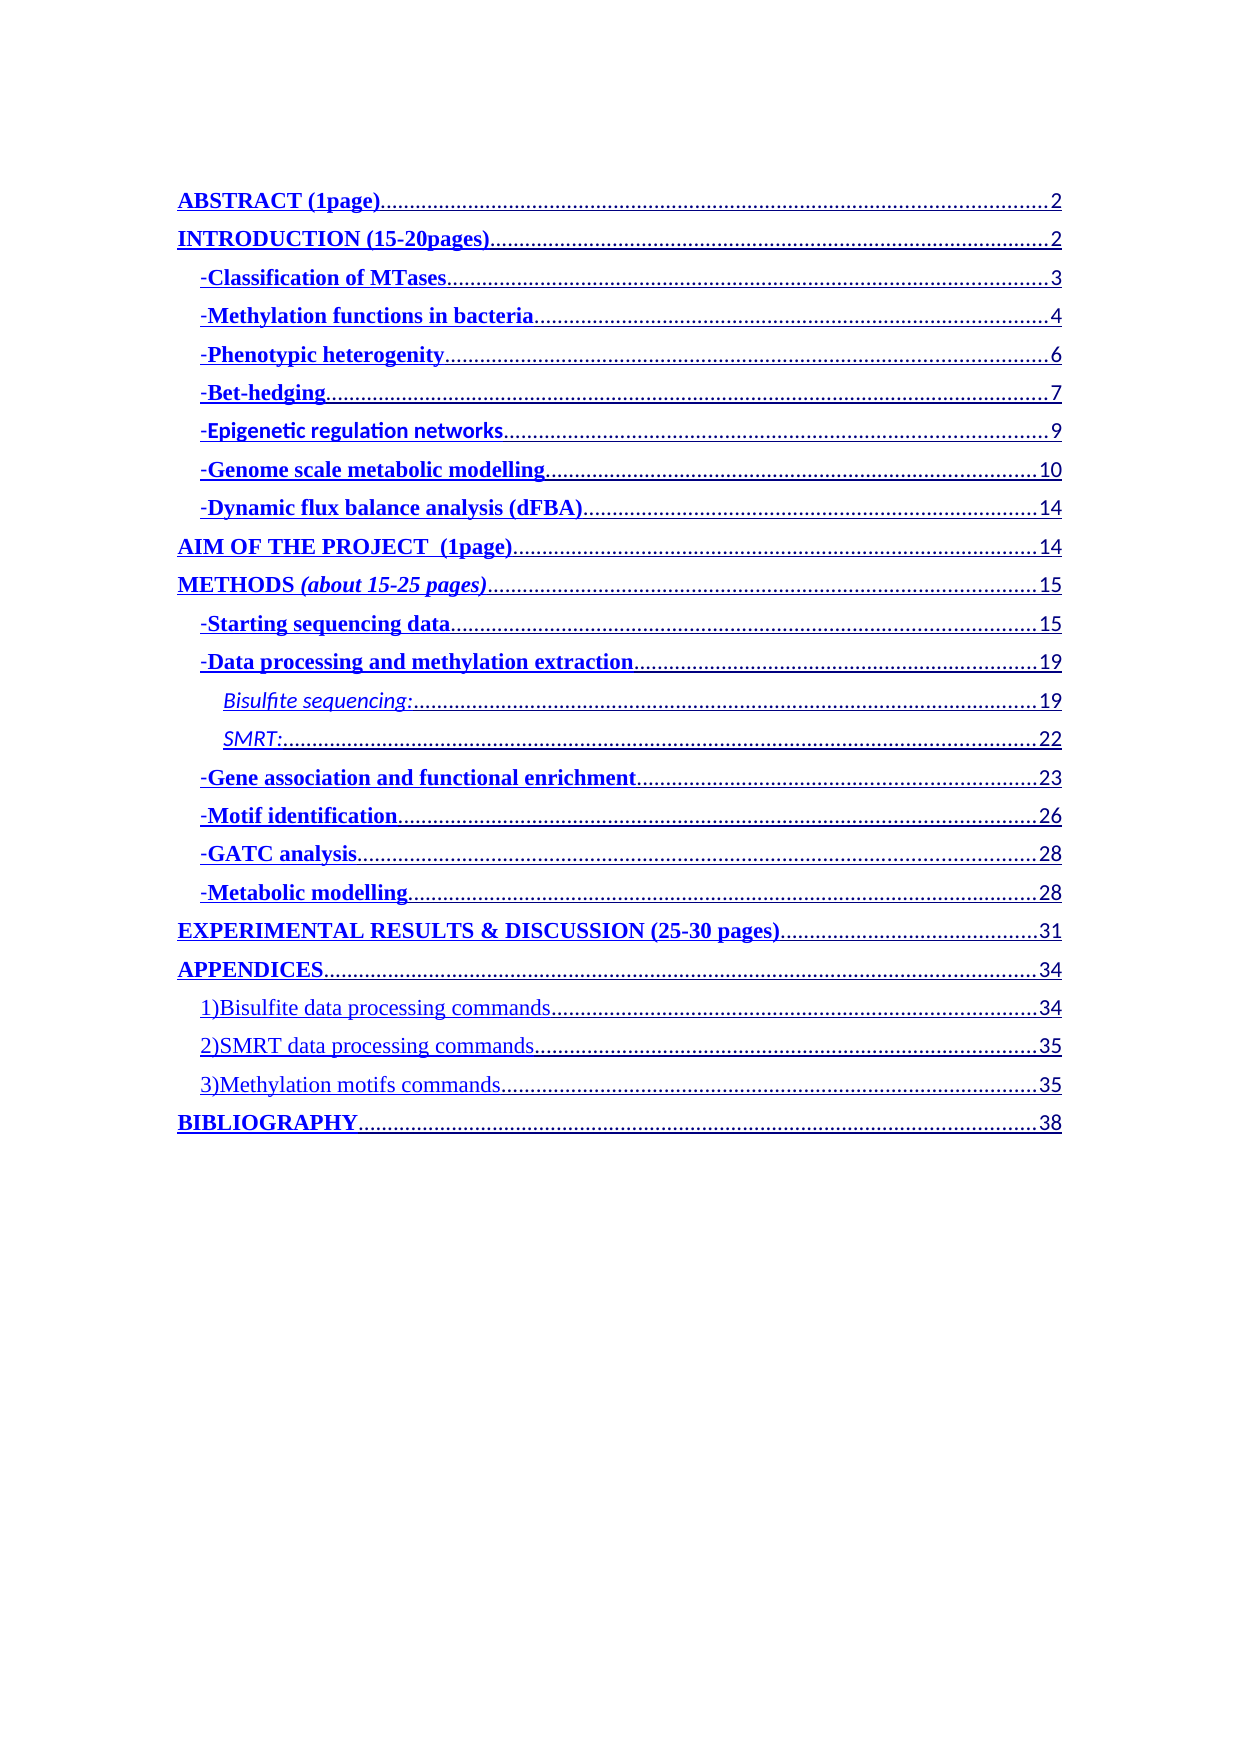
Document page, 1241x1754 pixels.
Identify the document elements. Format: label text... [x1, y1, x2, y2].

text AIM OF THE PROJECT (1page) 14 [177, 532, 1063, 560]
text - Methylation functions in bacteria 4 [200, 301, 1063, 329]
text - Phenotypic heterogenity 6 [200, 340, 1063, 368]
text EXPERIMENTAL RESULTS & DISCUSSION (25-30 pages) 31 [177, 916, 1063, 944]
text - Genome scale metabolic modelling 10 [200, 455, 1063, 483]
text - Epigenetic regulation networks 9 [200, 417, 1063, 445]
text BIBLIOGRAPHY 38 [177, 1108, 1063, 1137]
text INTRODUCTION (15-20pages) 2 [177, 224, 1063, 252]
text 3) Methylation motifs commands 35 [200, 1070, 1063, 1098]
text - Data processing and methylation extraction 19 [200, 647, 1063, 675]
text - Motif identification 26 [200, 801, 1063, 829]
text - Dynamic flux balance analysis (dFBA) 14 [200, 493, 1063, 522]
text SMRT: 22 [223, 724, 1063, 752]
text 2) SMRT data processing commands 35 [200, 1032, 1063, 1060]
text METHODS (about 15-25 pages) 15 [177, 570, 1063, 598]
text - Starting sequencing data 15 [200, 609, 1063, 637]
text APPENDICES 34 [177, 955, 1063, 983]
text - Metabolic modelling 28 [200, 878, 1063, 906]
text - Gene association and functional enrichment 23 [200, 763, 1063, 791]
text 1) Bisulfite data processing commands 34 [200, 993, 1063, 1021]
text - Bet-hedging 7 [200, 378, 1063, 406]
text Bisulfite sequencing: 19 [223, 686, 1063, 714]
text - GATC analysis 28 [200, 839, 1063, 867]
text - Classification of MTases 3 [200, 263, 1063, 291]
text ABSTRACT (1page) 2 [177, 186, 1063, 214]
